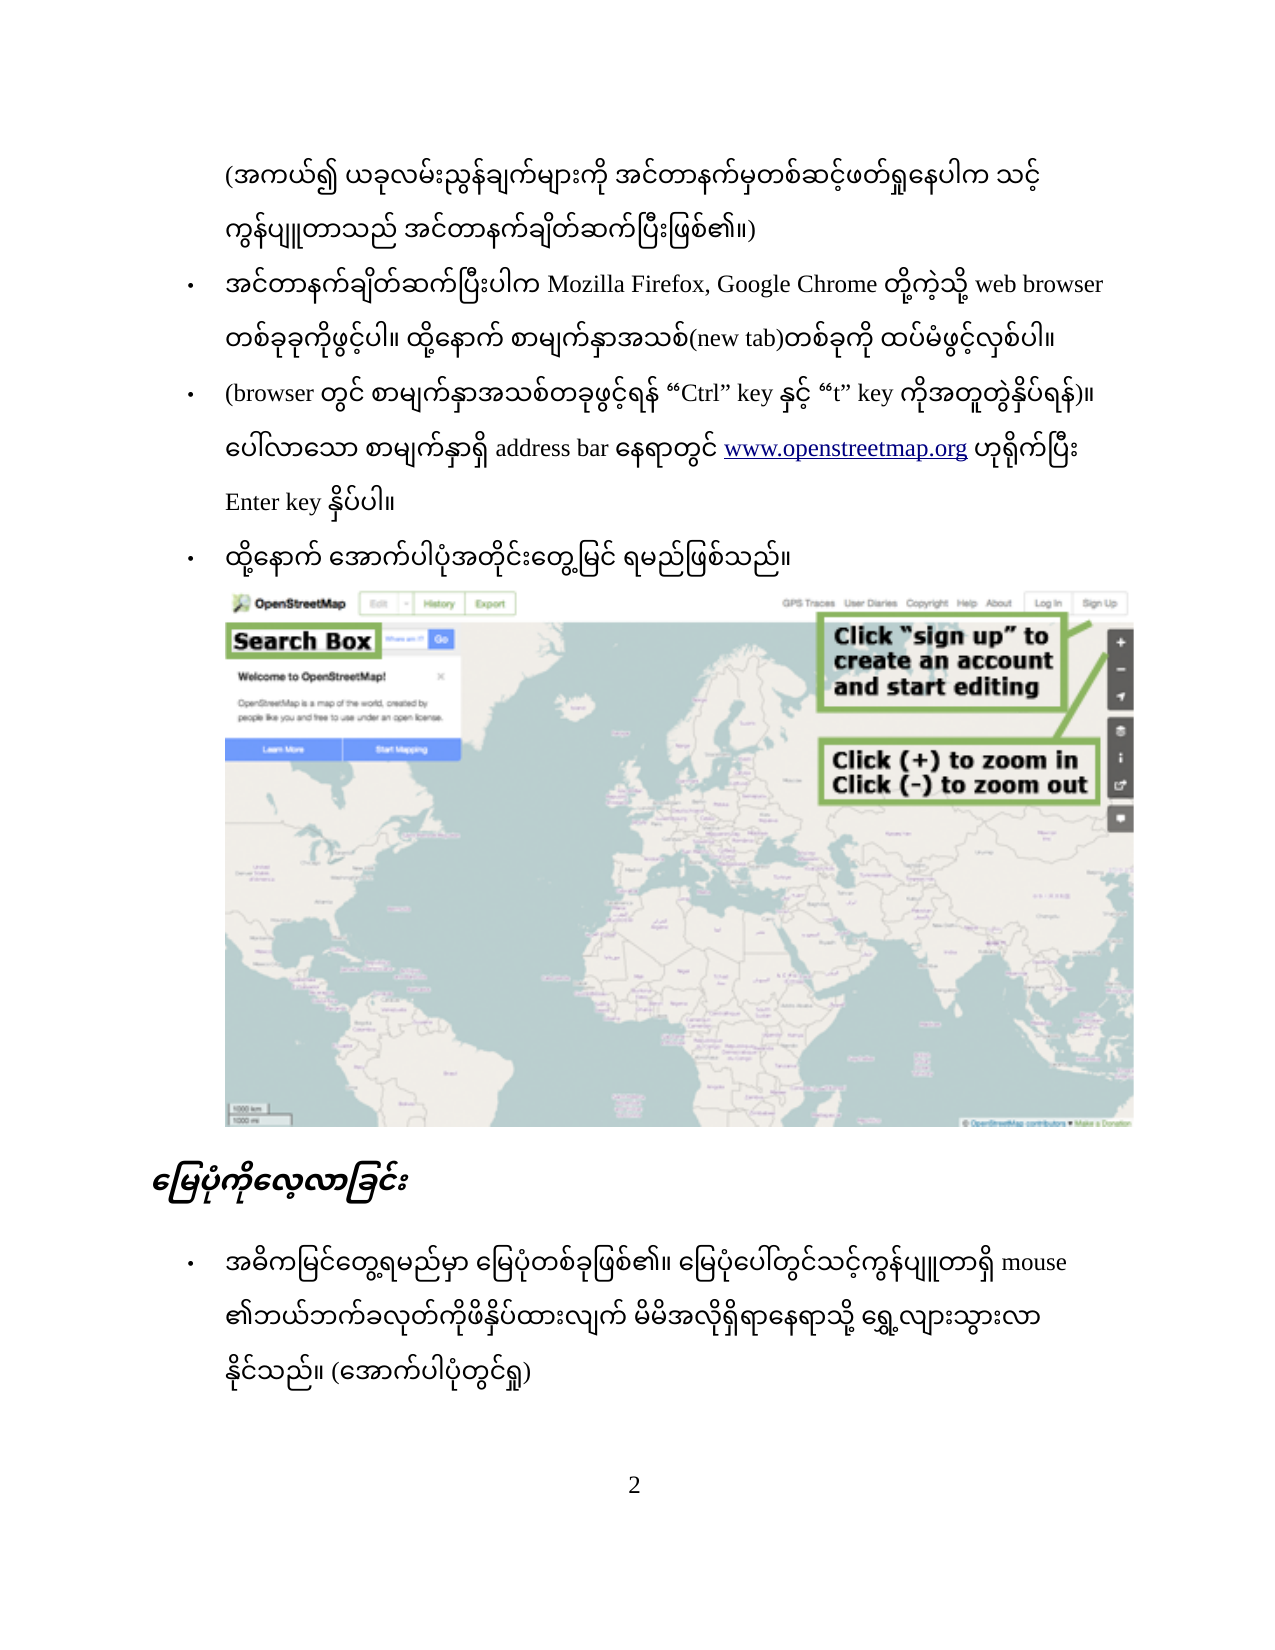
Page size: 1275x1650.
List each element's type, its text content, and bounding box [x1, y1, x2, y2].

subtitle မြေပုံကိုလေ့လာခြင်း [150, 1152, 1125, 1215]
list အဓိကမြင်တွေ့ရမည်မှာ မြေပုံတစ်ခုဖြစ်၏။ မြေပုံပေါ်တွင်သင့်ကွန်ပျူတာရှိ mouse ၏ဘယ်ဘက်ခလုတ်ကိုဖိနှိပ်ထားလျက် မိမိအလိုရှိရာနေရာသို့ ရွှေ့လျားသွားလာနိုင်သည်။ (အောက်ပါပုံတွင်ရှု) [187, 1237, 1125, 1401]
list (browser တွင် စာမျက်နှာအသစ်တခုဖွင့်ရန် “Ctrl” key နှင့် “t” key ကိုအတူတွဲနှိပ်ရန်)။ ပေါ်လာသော စာမျက်နှာရှိ address bar နေရာတွင် www.openstreetmap.org ဟုရိုက်ပြီး Enter key နှိပ်ပါ။ [187, 368, 1125, 532]
picture [225, 586, 1134, 1127]
list ထို့နောက် အောက်ပါပုံအတိုင်းတွေ့မြင် ရမည်ဖြစ်သည်။ [187, 532, 1125, 587]
list (အကယ်၍ ယခုလမ်းညွန်ချက်များကို အင်တာနက်မှတစ်ဆင့်ဖတ်ရှုနေပါက သင့်ကွန်ပျူတာသည် အင်တာနက်ချိတ်ဆက်ပြီးဖြစ်၏။) [187, 150, 1125, 259]
list အင်တာနက်ချိတ်ဆက်ပြီးပါက Mozilla Firefox, Google Chrome တို့ကဲ့သို့ web browser တစ်ခုခုကိုဖွင့်ပါ။ ထို့နောက် စာမျက်နှာအသစ်(new tab)တစ်ခုကို ထပ်မံဖွင့်လှစ်ပါ။ [187, 259, 1125, 368]
